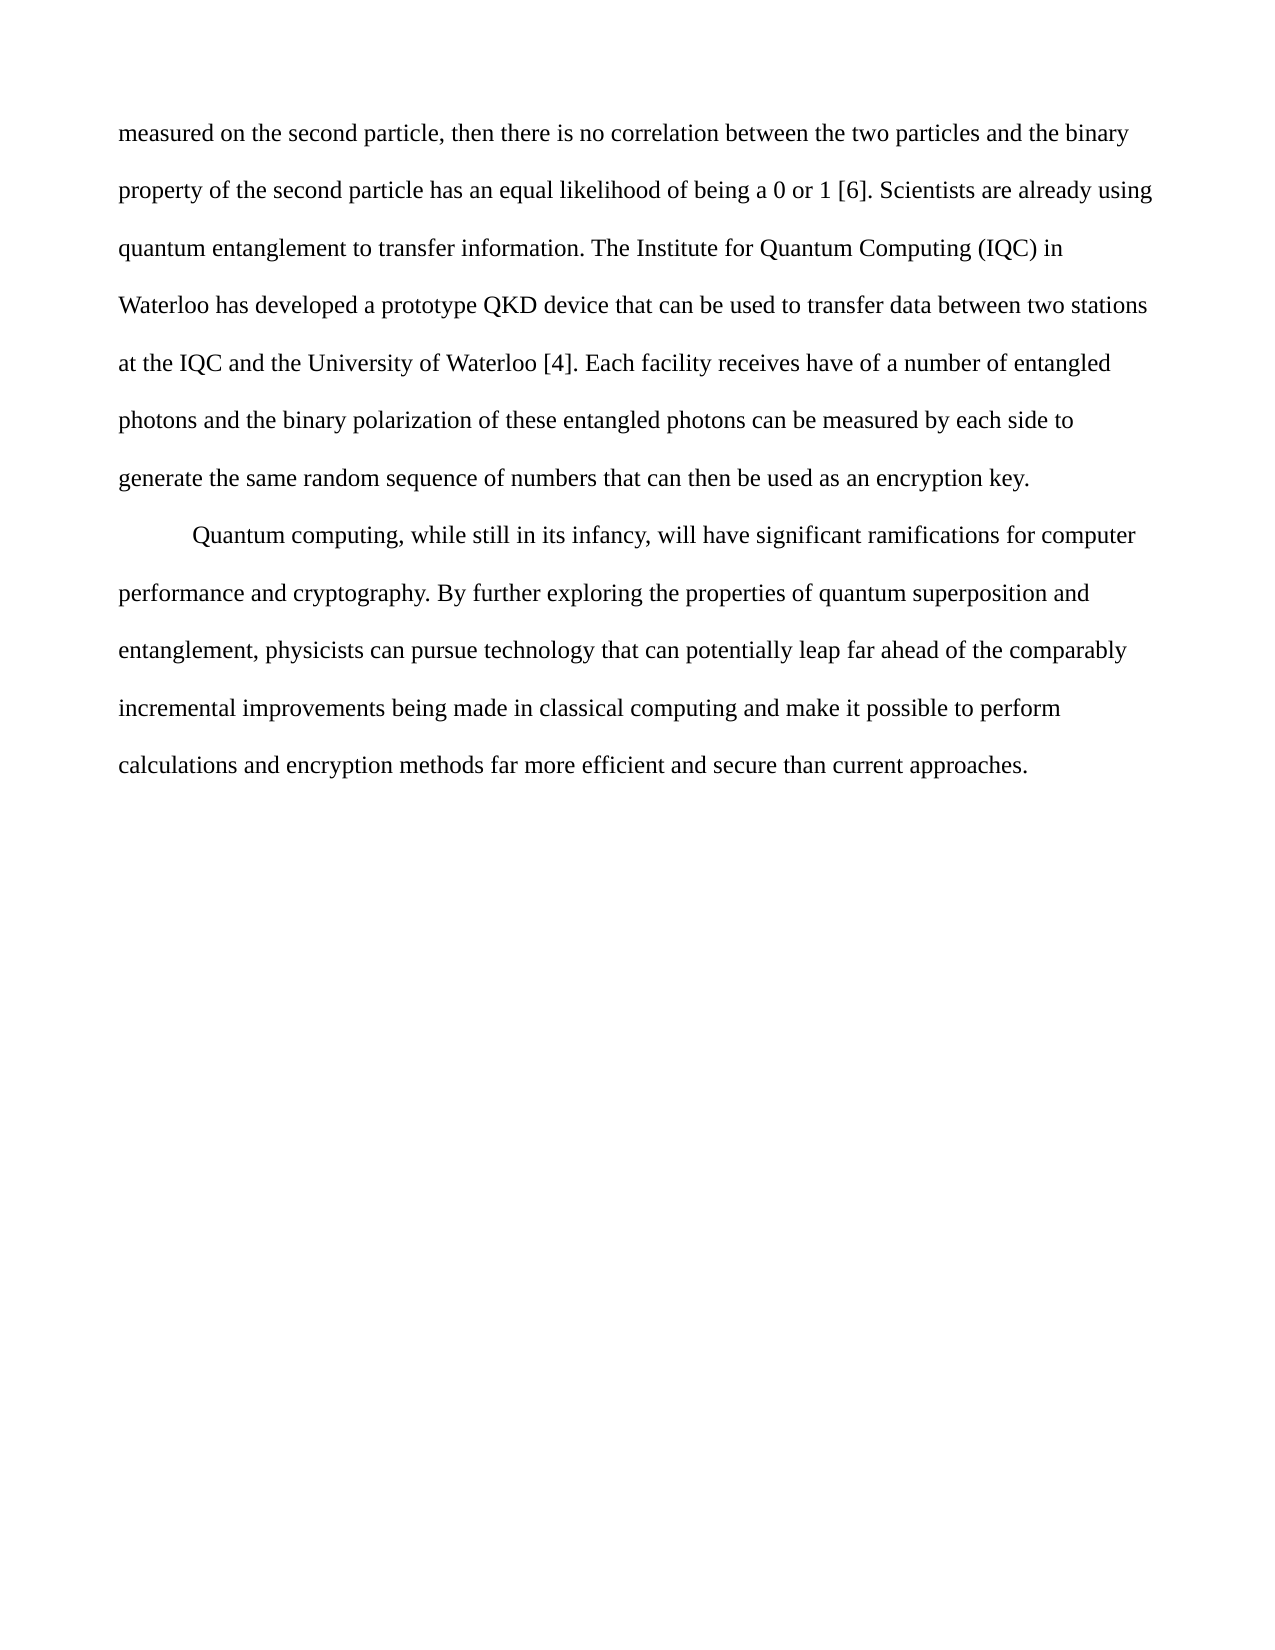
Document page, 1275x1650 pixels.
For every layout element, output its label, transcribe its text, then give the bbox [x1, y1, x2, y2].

text measured on the second particle, then there is no correlation between the two particles and the binary property of the second particle has an equal likelihood of being a 0 or 1 [6]. Scientists are already using quantum entanglement to transfer information. The Institute for Quantum Computing (IQC) in Waterloo has developed a prototype QKD device that can be used to transfer data between two stations at the IQC and the University of Waterloo [4]. Each facility receives have of a number of entangled photons and the binary polarization of these entangled photons can be measured by each side to generate the same random sequence of numbers that can then be used as an encryption key. [118, 118, 1157, 492]
text Quantum computing, while still in its infancy, will have significant ramifications for computer performance and cryptography. By further exploring the properties of quantum superposition and entanglement, physicists can pursue technology that can potentially leap far ahead of the comparably incremental improvements being made in classical computing and make it possible to perform calculations and encryption methods far more efficient and secure than current approaches. [118, 521, 1157, 779]
